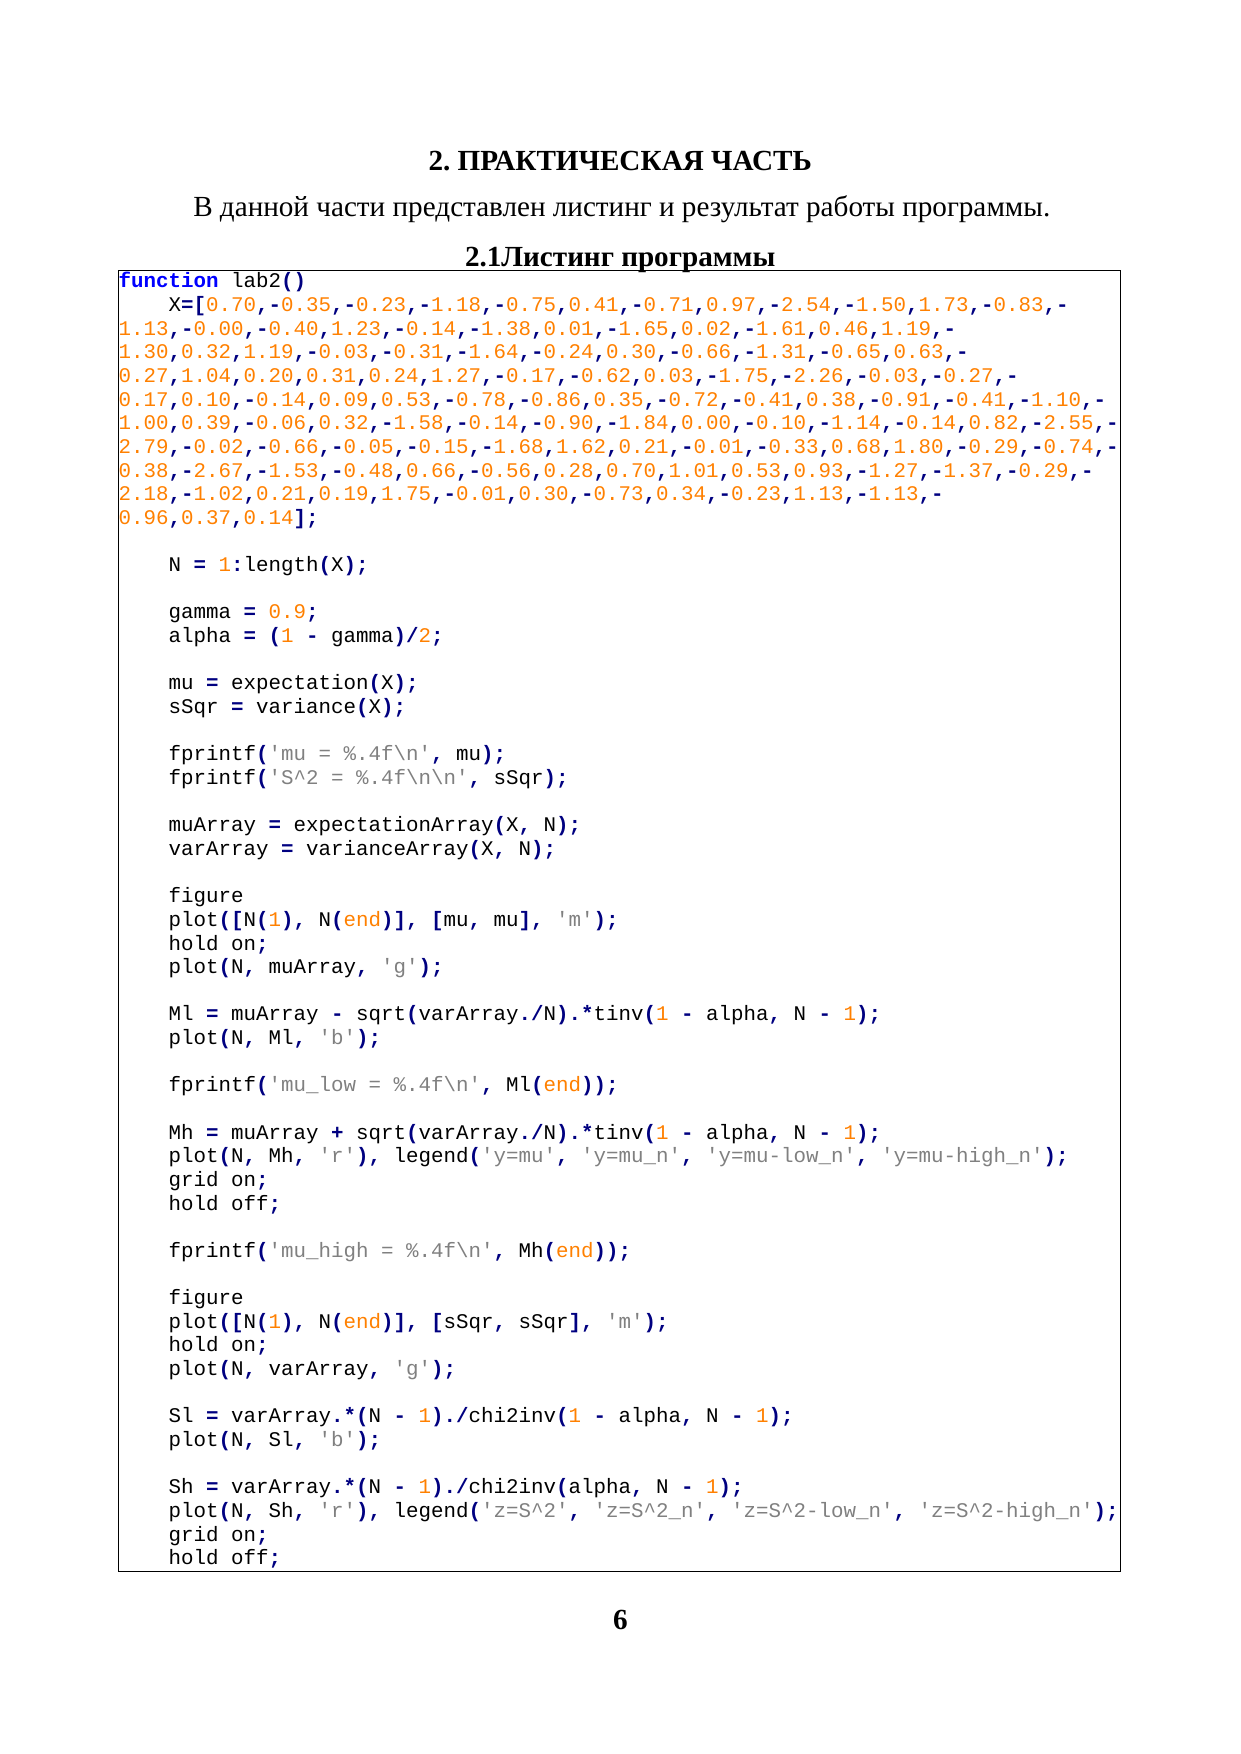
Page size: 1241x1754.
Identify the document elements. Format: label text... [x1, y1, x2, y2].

subtitle 2. ПРАКТИЧЕСКАЯ ЧАСТЬ [118, 143, 1122, 177]
text В данной части представлен листинг и результат работы программы. [118, 189, 1122, 223]
subtitle 2.1Листинг программы [118, 239, 1122, 273]
